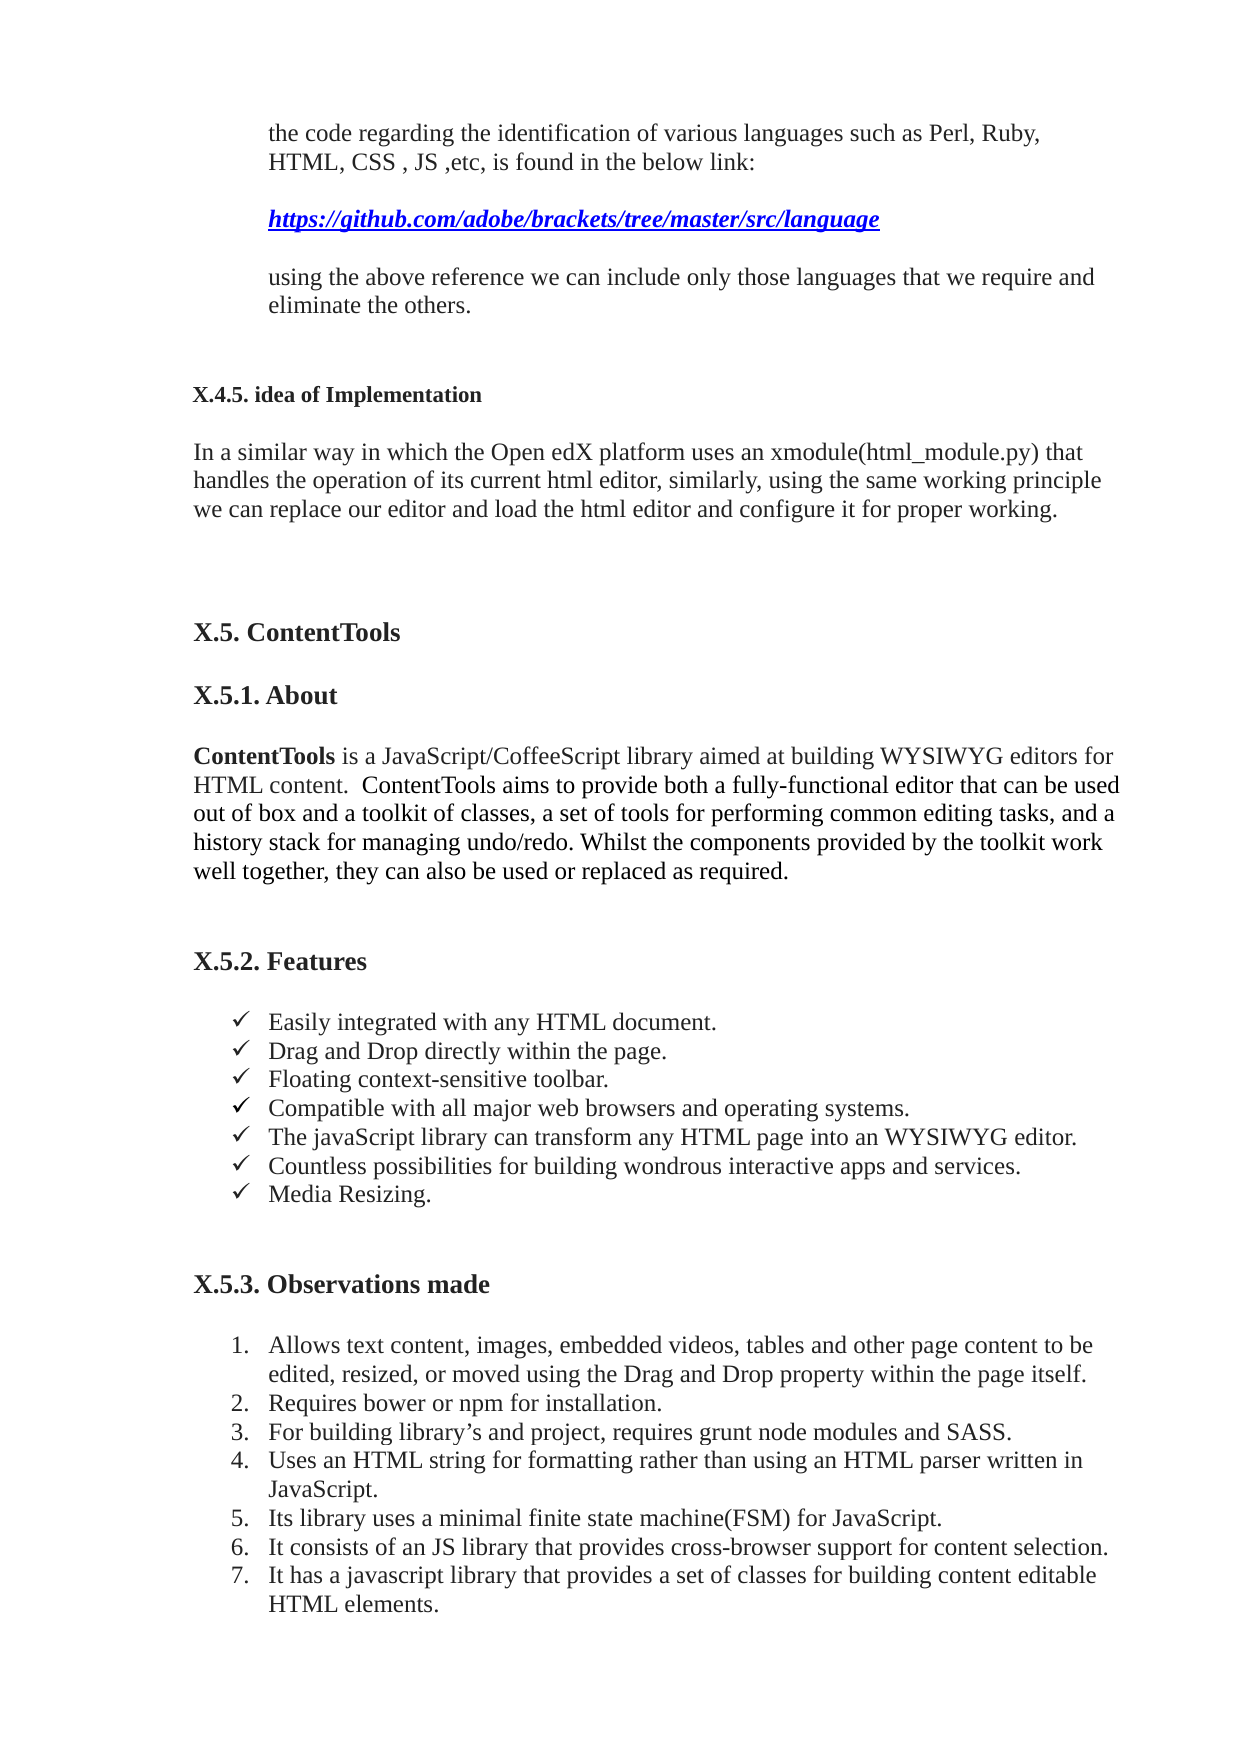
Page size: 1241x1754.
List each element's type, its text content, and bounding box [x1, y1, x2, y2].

list Its library uses a minimal finite state machine(FSM) for JavaScript. [231, 1503, 1122, 1532]
list the code regarding the identification of various languages such as Perl, Ruby, HTML, CSS , JS ,etc, is found in the below link: [268, 118, 1122, 176]
list Requires bower or npm for installation. [231, 1388, 1122, 1417]
list X.5. ContentTools [193, 616, 1122, 648]
text In a similar way in which the Open edX platform uses an xmodule(html_module.py) that handles the operation of its current html editor, similarly, using the same working principle we can replace our editor and load the html editor and configure it for proper working. [193, 437, 1122, 523]
list It consists of an JS library that provides cross-browser support for content selection. [231, 1532, 1122, 1560]
list For building library’s and project, requires grunt node modules and SASS. [231, 1417, 1122, 1445]
list Media Resizing. [231, 1179, 1122, 1208]
list Uses an HTML string for formatting rather than using an HTML parser written in JavaScript. [231, 1445, 1122, 1503]
text X.4.5. idea of Implementation [118, 377, 1122, 408]
list https://github.com/adobe/brackets/tree/master/src/language [268, 204, 1122, 233]
list X.5.3. Observations made [193, 1268, 1122, 1299]
list X.5.2. Features [193, 945, 1122, 976]
list Allows text content, images, embedded videos, tables and other page content to be edited, resized, or moved using the Drag and Drop property within the page itself. [231, 1330, 1122, 1388]
list Floating context-sensitive toolbar. [231, 1064, 1122, 1093]
list ContentTools is a JavaScript/CoffeeScript library aimed at building WYSIWYG editors for HTML content. ContentTools aims to provide both a fully-functional editor that can be used out of box and a toolkit of classes, a set of tools for performing common editing tasks, and a history stack for managing undo/redo. Whilst the components provided by the toolkit work well together, they can also be used or replaced as required. [193, 741, 1122, 885]
list Easily integrated with any HTML document. [231, 1007, 1122, 1036]
list X.5.1. About [193, 679, 1122, 710]
list Countless possibilities for building wondrous interactive apps and services. [231, 1151, 1122, 1179]
list Compatible with all major web browsers and operating systems. [231, 1093, 1122, 1122]
list using the above reference we can include only those languages that we require and eliminate the others. [268, 262, 1122, 319]
list The javaScript library can transform any HTML page into an WYSIWYG editor. [231, 1122, 1122, 1151]
list Drag and Drop directly within the page. [231, 1036, 1122, 1064]
list It has a javascript library that provides a set of classes for building content editable HTML elements. [231, 1560, 1122, 1618]
